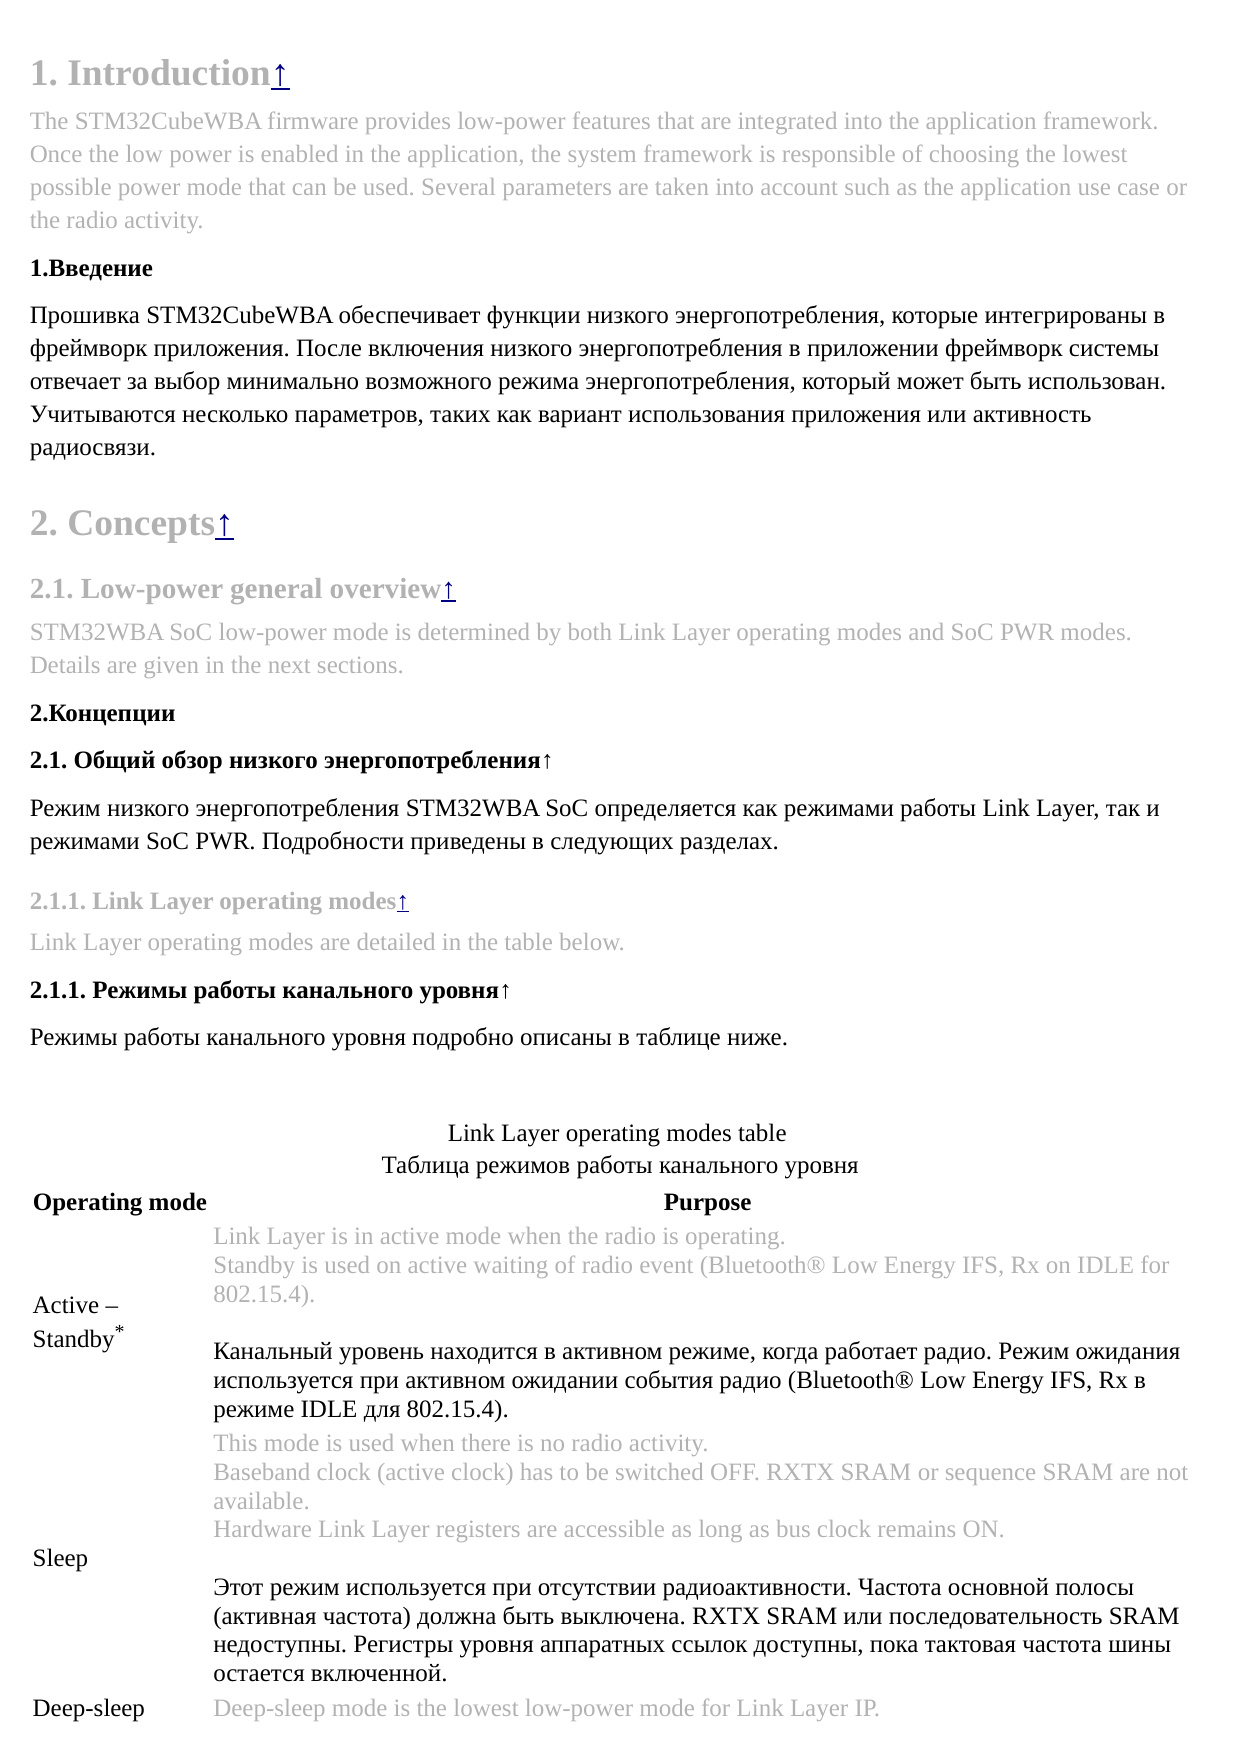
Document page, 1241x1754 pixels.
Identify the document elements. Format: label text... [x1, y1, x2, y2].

text Link Layer operating modes table [29, 1118, 1211, 1146]
text The STM32CubeWBA firmware provides low-power features that are integrated into the application framework. Once the low power is enabled in the application, the system framework is responsible of choosing the lowest possible power mode that can be used. Several parameters are taken into account such as the application use case or the radio activity. [29, 106, 1211, 234]
table_cell Active – Standby* [30, 1218, 210, 1425]
subtitle 2.1. Low-power general overview↑ [29, 571, 1211, 604]
table_cell This mode is used when there is no radio activity. Baseband clock (active clock) has to be switched OFF. RXTX SRAM or sequence SRAM are not available. Hardware Link Layer registers are accessible as long as bus clock remains ON. Этот режим используется при отсутствии радиоактивности. Частота основной полосы (активная частота) должна быть выключена. RXTX SRAM или последовательность SRAM недоступны. Регистры уровня аппаратных ссылок доступны, пока тактовая частота шины остается включенной. [210, 1425, 1211, 1690]
subtitle 2.1.1. Link Layer operating modes↑ [29, 886, 1211, 915]
table_cell Link Layer is in active mode when the radio is operating. Standby is used on active waiting of radio event (Bluetooth® Low Energy IFS, Rx on IDLE for 802.15.4). Канальный уровень находится в активном режиме, когда работает радио. Режим ожидания используется при активном ожидании события радио (Bluetooth® Low Energy IFS, Rx в режиме IDLE для 802.15.4). [210, 1218, 1211, 1425]
table_cell Deep-sleep mode is the lowest low-power mode for Link Layer IP. [210, 1690, 1211, 1724]
table_header Operating mode [30, 1184, 210, 1218]
text STM32WBA SoC low-power mode is determined by both Link Layer operating modes and SoC PWR modes. Details are given in the next sections. [29, 617, 1211, 679]
subtitle 1. Introduction↑ [29, 50, 1211, 93]
text 2.1. Общий обзор низкого энергопотребления↑ [29, 745, 1211, 774]
text Режим низкого энергопотребления STM32WBA SoC определяется как режимами работы Link Layer, так и режимами SoC PWR. Подробности приведены в следующих разделах. [29, 793, 1211, 854]
table_cell Sleep [30, 1425, 210, 1690]
text 2.1.1. Режимы работы канального уровня↑ [29, 975, 1211, 1003]
text 2.Концепции [29, 698, 1211, 726]
text 1.Введение [29, 253, 1211, 281]
text Прошивка STM32CubeWBA обеспечивает функции низкого энергопотребления, которые интегрированы в фреймворк приложения. После включения низкого энергопотребления в приложении фреймворк системы отвечает за выбор минимально возможного режима энергопотребления, который может быть использован. Учитываются несколько параметров, таких как вариант использования приложения или активность радиосвязи. [29, 300, 1211, 461]
text Режимы работы канального уровня подробно описаны в таблице ниже. [29, 1022, 1211, 1051]
text Таблица режимов работы канального уровня [29, 1151, 1211, 1179]
subtitle 2. Concepts↑ [29, 501, 1211, 544]
table_cell Deep-sleep [30, 1690, 210, 1724]
table_header Purpose [210, 1184, 1211, 1218]
text Link Layer operating modes are detailed in the table below. [29, 927, 1211, 956]
